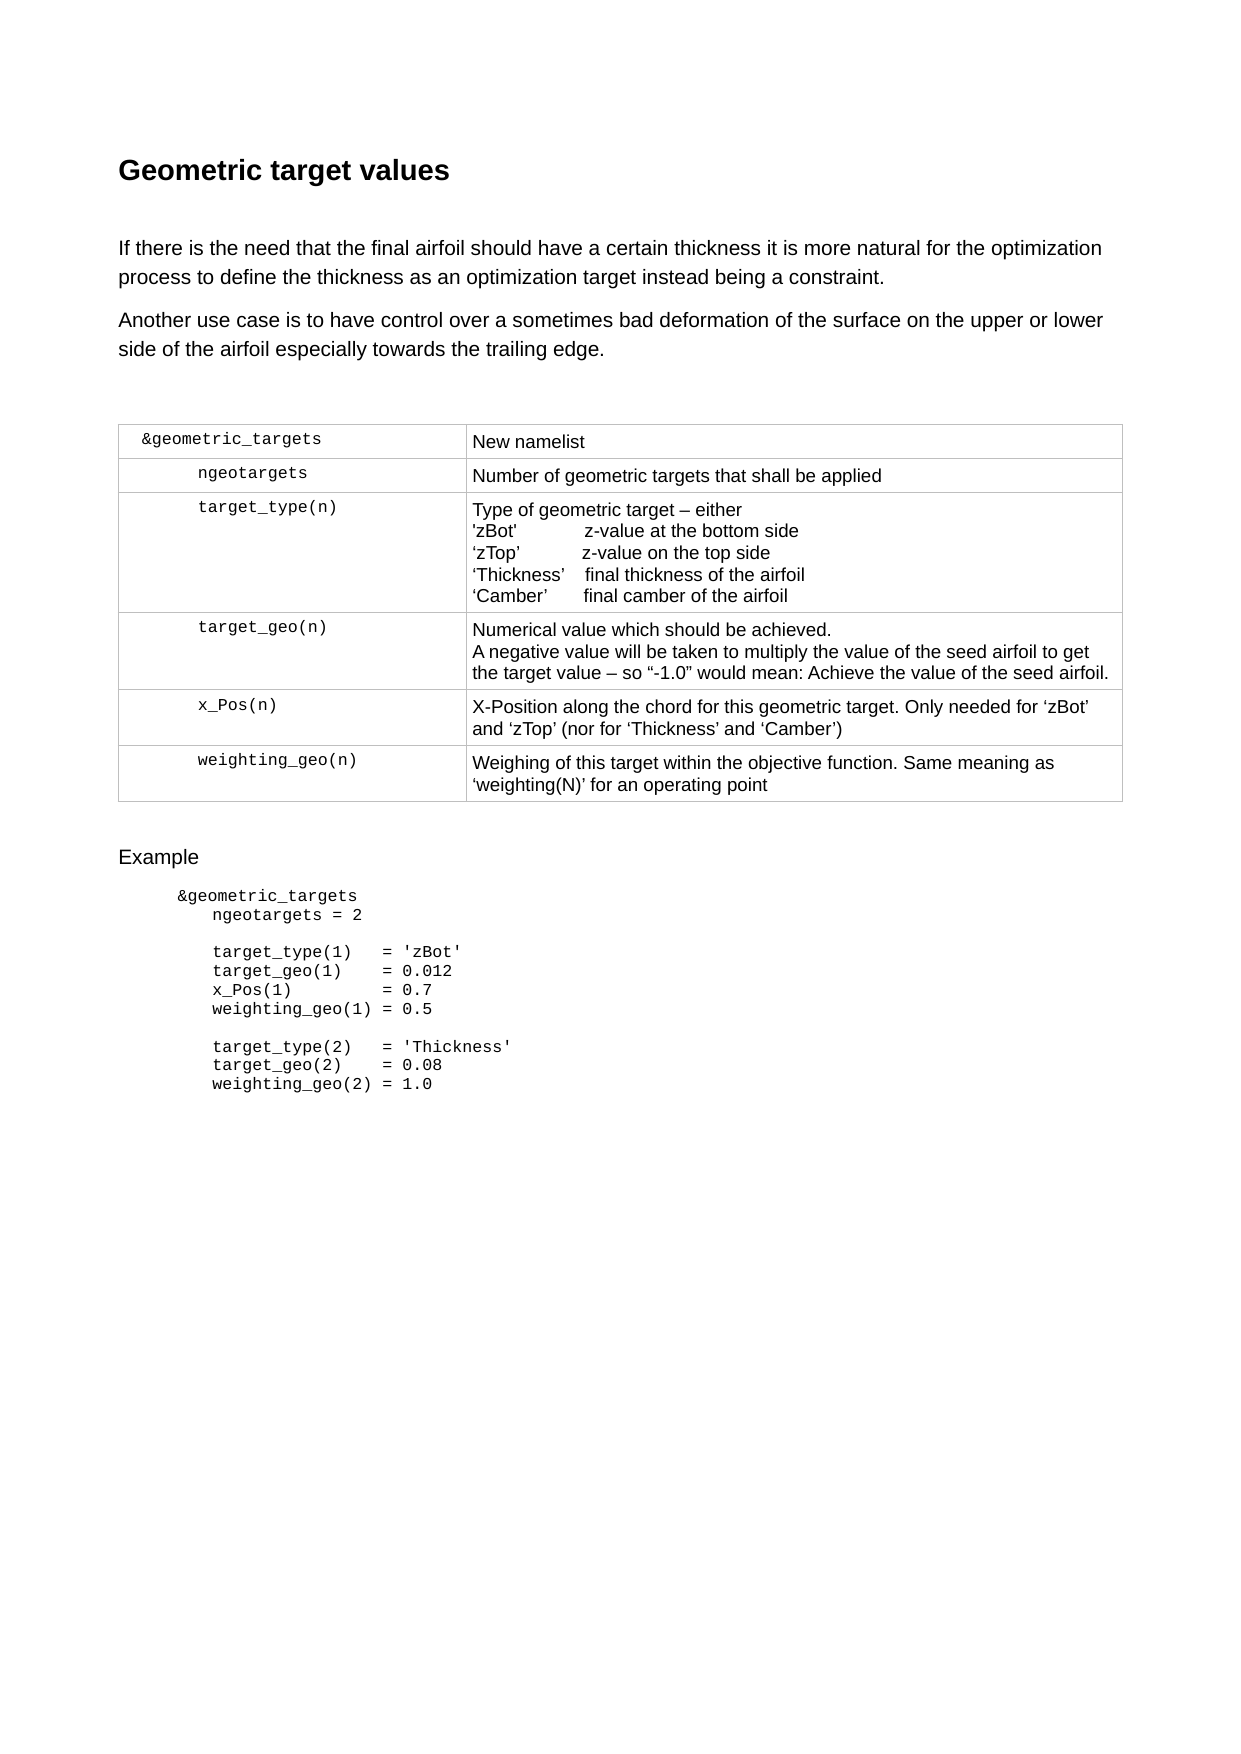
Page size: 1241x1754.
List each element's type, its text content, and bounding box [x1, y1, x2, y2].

table_cell weighting_geo(n) [119, 746, 466, 801]
text If there is the need that the final airfoil should have a certain thickness it is more natural for the optimization process to define the thickness as an optimization target instead being a constraint. [118, 236, 1122, 289]
table_header &geometric_targets [119, 425, 466, 458]
table_cell target_geo(n) [119, 613, 466, 689]
text Example [118, 844, 1122, 868]
table_header New namelist [467, 425, 1122, 458]
table_cell Weighing of this target within the objective function. Same meaning as ‘weighting(N)’ for an operating point [467, 746, 1122, 801]
text ngeotargets = 2 [192, 906, 1122, 944]
table_cell Number of geometric targets that shall be applied [467, 459, 1122, 492]
table_cell X-Position along the chord for this geometric target. Only needed for ‘zBot’ and ‘zTop’ (nor for ‘Thickness’ and ‘Camber’) [467, 690, 1122, 745]
table_cell Type of geometric target – either 'zBot' z-value at the bottom side ‘zTop’ z-value on the top side ‘Thickness’ final thickness of the airfoil ‘Camber’ final camber of the airfoil [467, 493, 1122, 612]
text x_Pos(1) = 0.7 [192, 982, 1122, 1000]
text Another use case is to have control over a sometimes bad deformation of the surface on the upper or lower side of the airfoil especially towards the trailing edge. [118, 308, 1122, 361]
table_cell Numerical value which should be achieved. A negative value will be taken to multiply the value of the seed airfoil to get the target value – so “-1.0” would mean: Achieve the value of the seed airfoil. [467, 613, 1122, 689]
text target_type(1) = 'zBot' [192, 944, 1122, 963]
subtitle Geometric target values [118, 153, 1122, 187]
text target_type(2) = 'Thickness' [192, 1038, 1122, 1057]
text weighting_geo(1) = 0.5 [192, 1000, 1122, 1019]
table_cell target_type(n) [119, 493, 466, 612]
text weighting_geo(2) = 1.0 [192, 1076, 1122, 1095]
text target_geo(2) = 0.08 [192, 1057, 1122, 1076]
text &geometric_targets [177, 887, 1122, 906]
table_cell ngeotargets [119, 459, 466, 492]
text target_geo(1) = 0.012 [192, 963, 1122, 982]
table_cell x_Pos(n) [119, 690, 466, 745]
